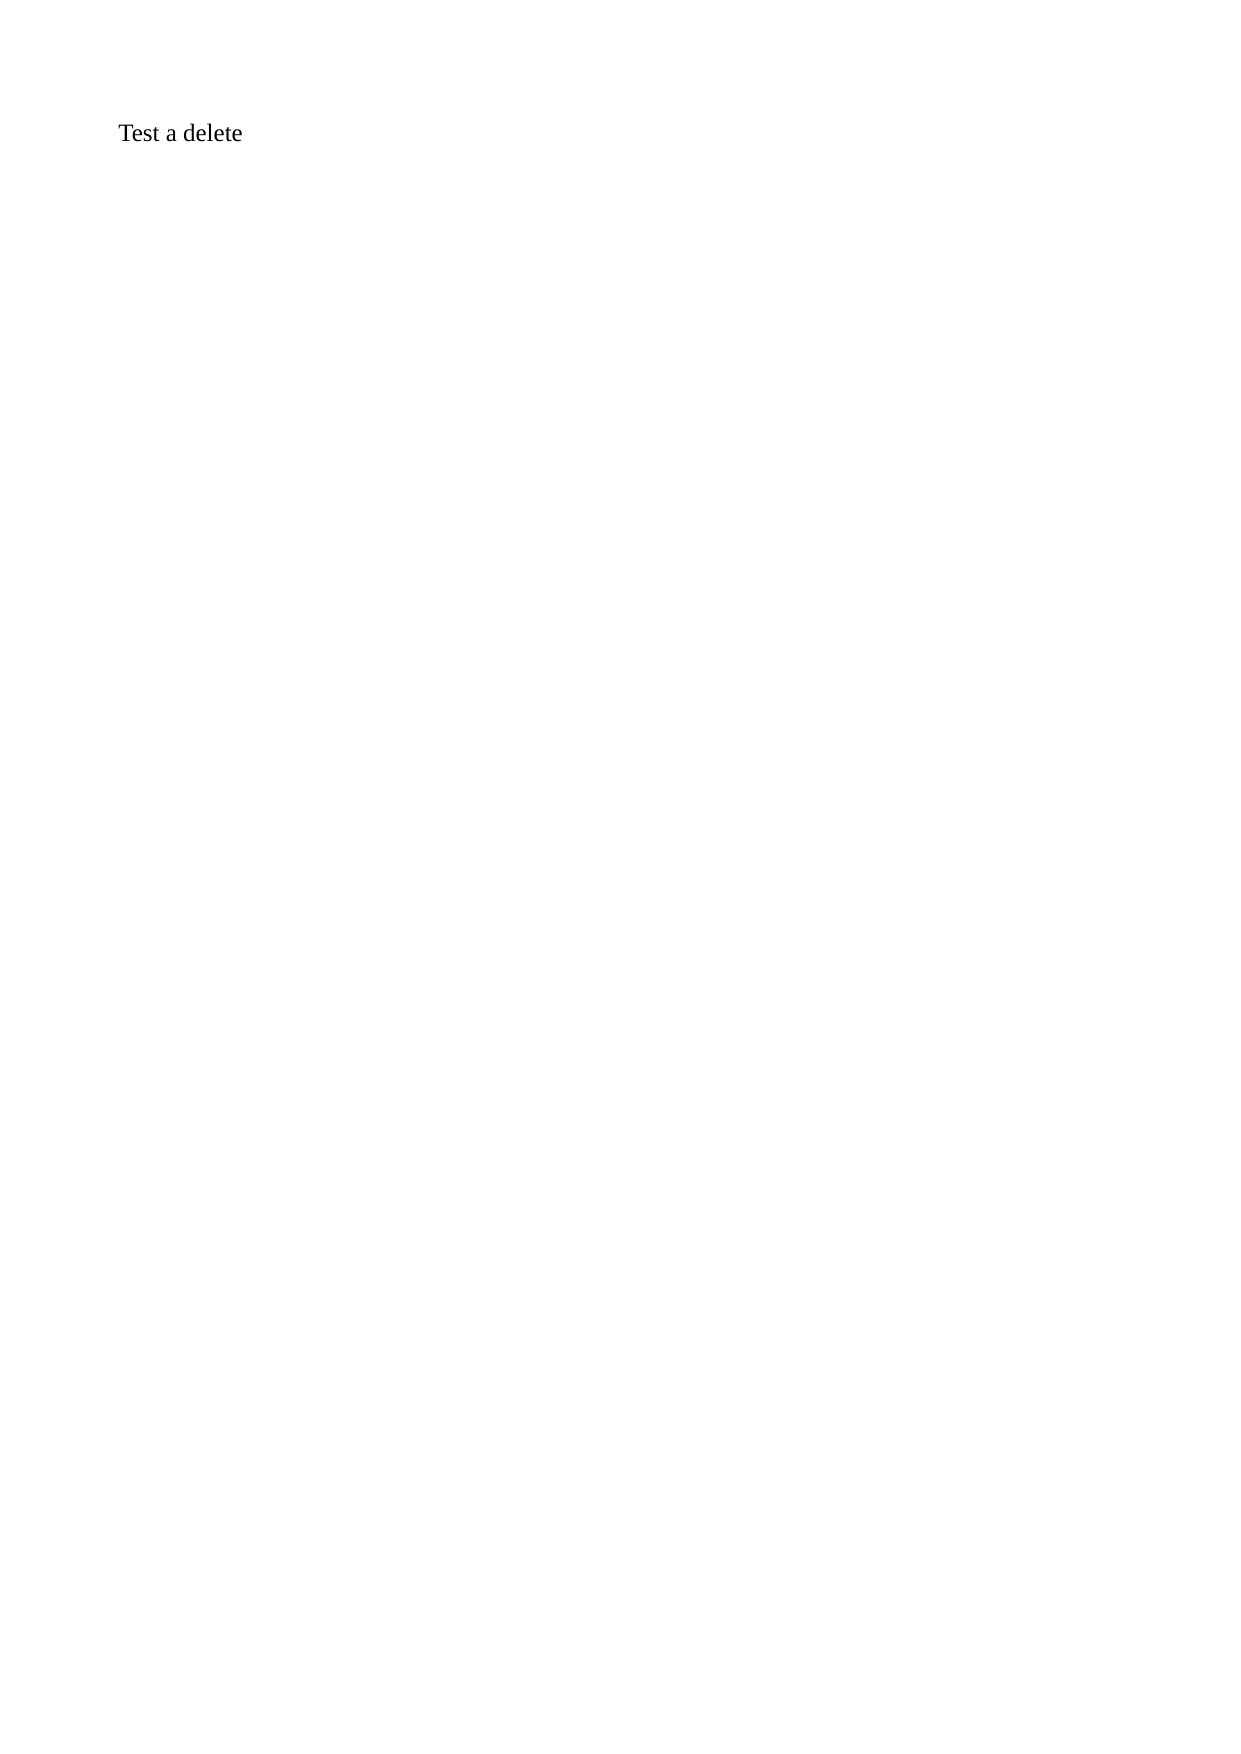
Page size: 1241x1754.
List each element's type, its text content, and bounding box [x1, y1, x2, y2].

text Test a delete [118, 118, 1122, 147]
